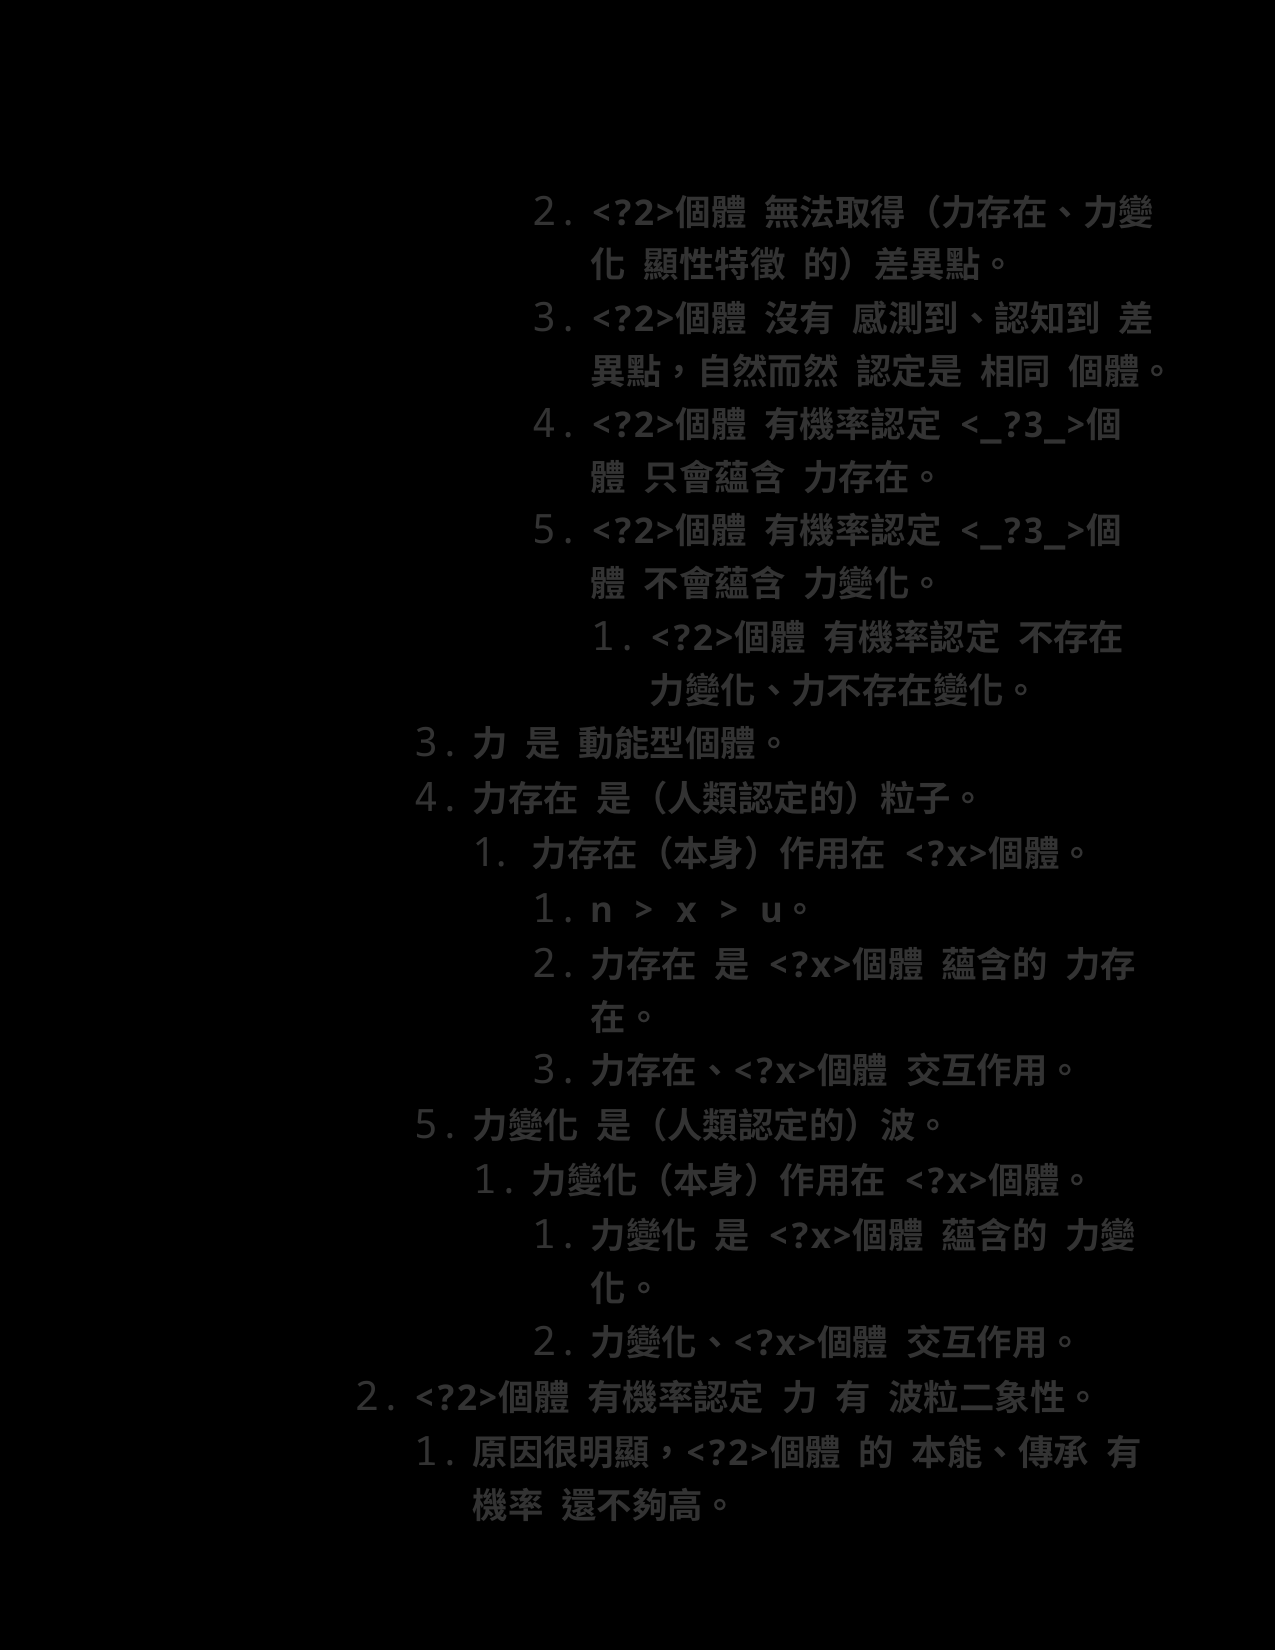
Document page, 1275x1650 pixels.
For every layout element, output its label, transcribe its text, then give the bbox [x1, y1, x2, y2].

list 力變化 是（人類認定的）波。 [413, 1095, 1157, 1150]
list <?2>個體 無法取得（力存在、力變化 顯性特徵 的）差異點。 [532, 182, 1157, 288]
list 力變化（本身）作用在 <?x>個體。 [472, 1150, 1157, 1206]
list 力變化 是 <?x>個體 蘊含的 力變化。 [532, 1206, 1157, 1312]
list <?2>個體 有機率認定 <_?3_>個體 不會蘊含 力變化。 [532, 501, 1157, 607]
list <?2>個體 沒有 感測到、認知到 差異點，自然而然 認定是 相同 個體。 [532, 288, 1157, 394]
list 原因很明顯，<?2>個體 的 本能、傳承 有機率 還不夠高。 [413, 1422, 1157, 1528]
list <?2>個體 有機率認定 不存在力變化、力不存在變化。 [591, 607, 1157, 713]
list n > x > u。 [532, 879, 1157, 934]
list <?2>個體 有機率認定 <_?3_>個體 只會蘊含 力存在。 [532, 394, 1157, 501]
list 力存在（本身）作用在 <?x>個體。 [472, 824, 1157, 879]
list 力變化、<?x>個體 交互作用。 [532, 1312, 1157, 1367]
list 力 是 動能型個體。 [413, 713, 1157, 768]
list 力存在 是 <?x>個體 蘊含的 力存在。 [532, 934, 1157, 1040]
list 力存在 是（人類認定的）粒子。 [413, 768, 1157, 824]
list 力存在、<?x>個體 交互作用。 [532, 1040, 1157, 1095]
list <?2>個體 有機率認定 力 有 波粒二象性。 [354, 1367, 1157, 1422]
